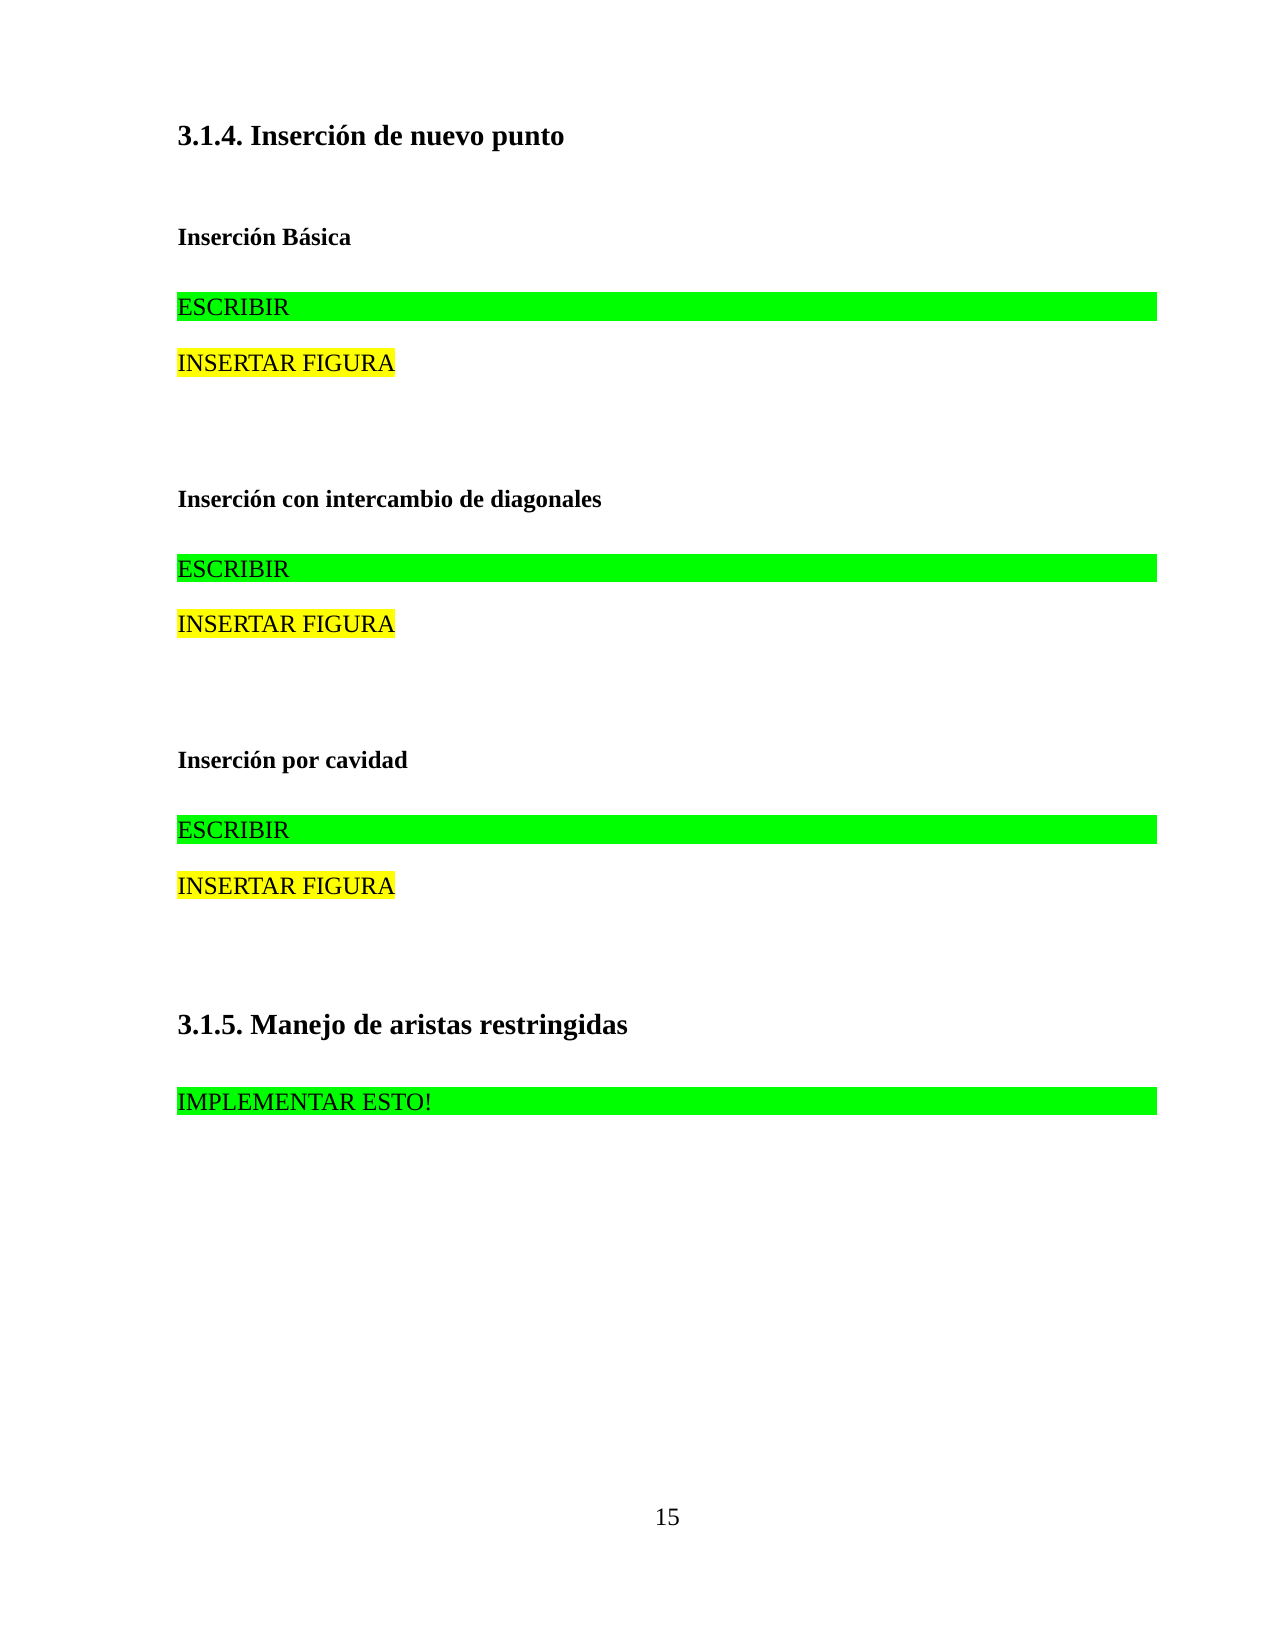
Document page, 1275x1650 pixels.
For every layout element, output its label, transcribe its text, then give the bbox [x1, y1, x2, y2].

subtitle Inserción con intercambio de diagonales [177, 484, 1157, 513]
subtitle Manejo de aristas restringidas [177, 1007, 1157, 1041]
text ESCRIBIR [177, 554, 1157, 582]
subtitle Inserción por cavidad [177, 746, 1157, 774]
text INSERTAR FIGURA [177, 609, 1157, 638]
text ESCRIBIR [177, 815, 1157, 844]
subtitle Inserción de nuevo punto [177, 118, 1157, 152]
text IMPLEMENTAR ESTO! [177, 1087, 1157, 1115]
subtitle Inserción Básica [177, 223, 1157, 251]
text INSERTAR FIGURA [177, 348, 1157, 377]
text ESCRIBIR [177, 292, 1157, 321]
text INSERTAR FIGURA [177, 871, 1157, 899]
